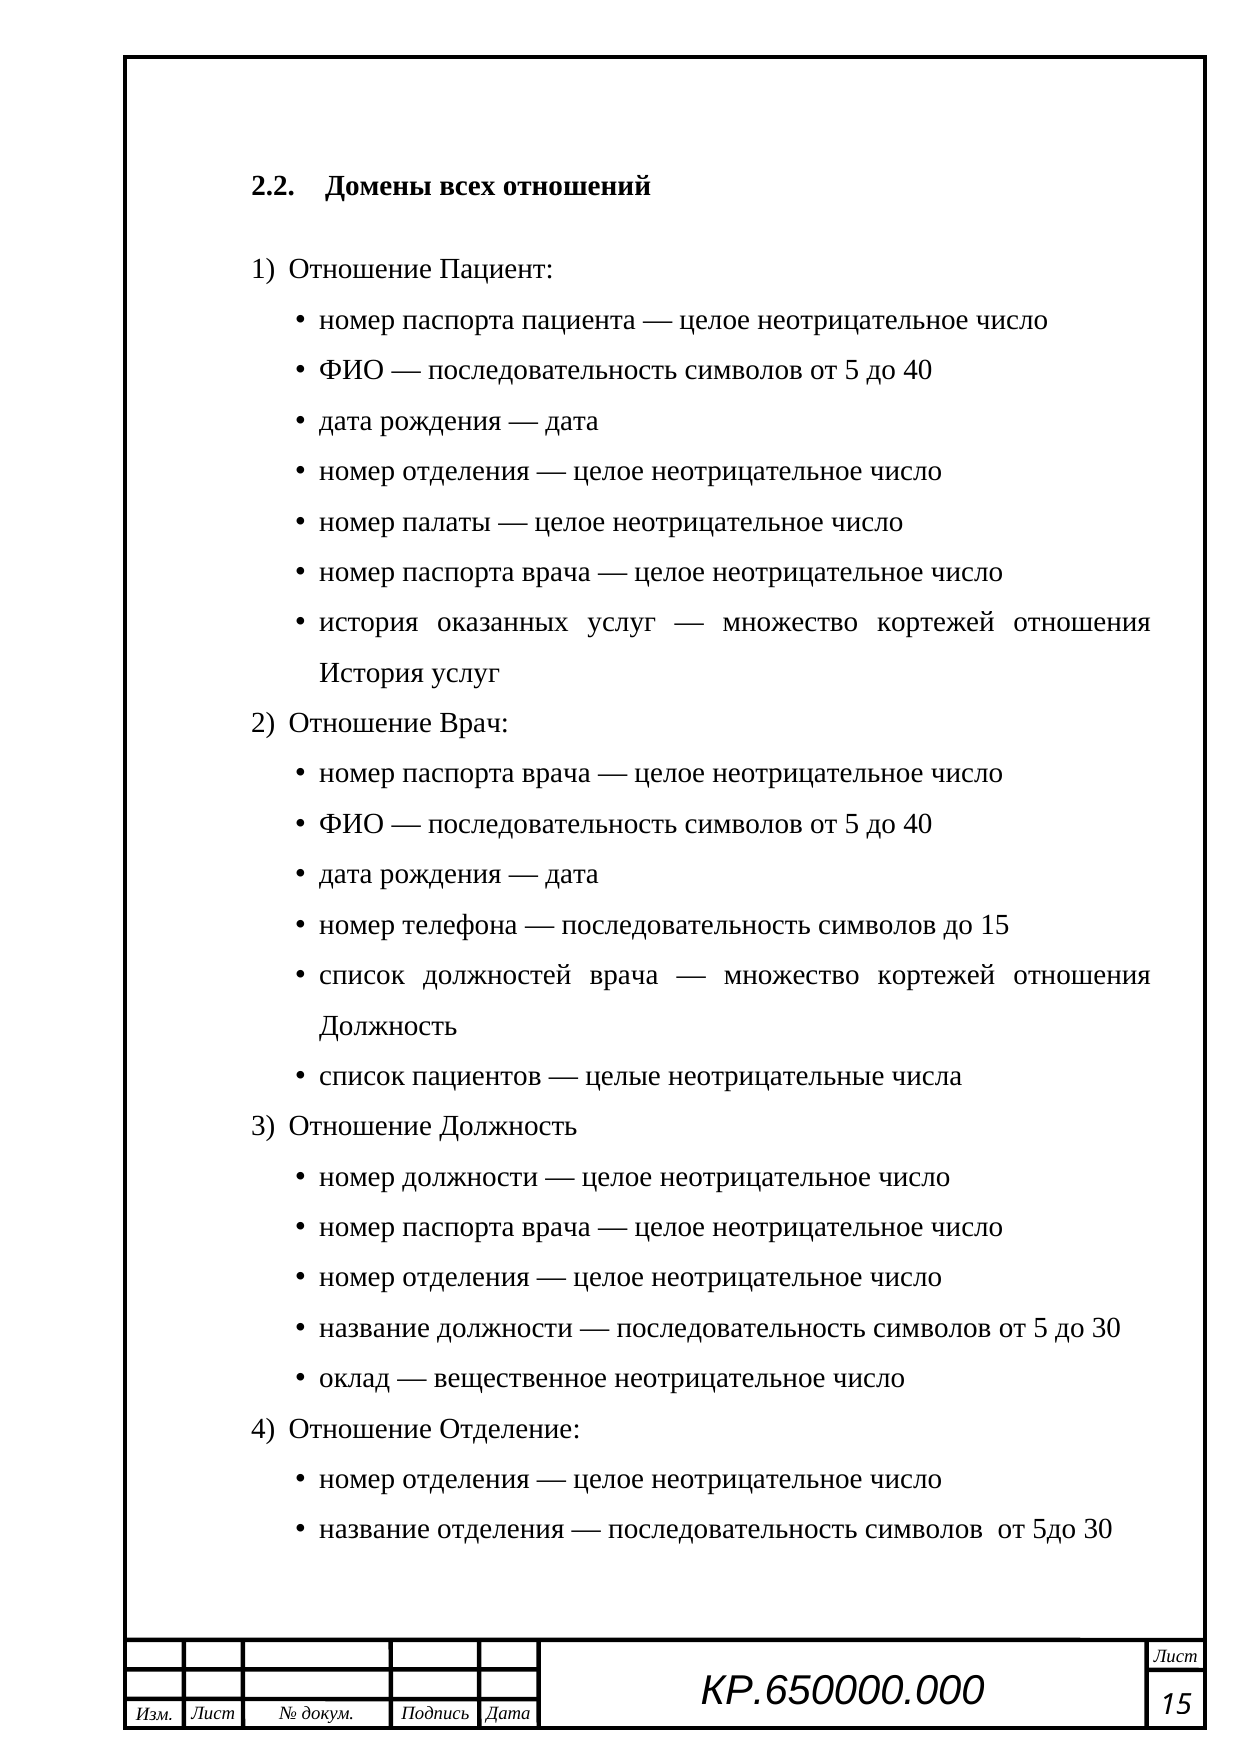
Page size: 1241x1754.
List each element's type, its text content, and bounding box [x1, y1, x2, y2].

list название должности — последовательность символов от 5 до 30 [295, 1310, 1152, 1343]
list название отделения — последовательность символов от 5до 30 [295, 1511, 1152, 1545]
list дата рождения — дата [295, 403, 1152, 436]
list история оказанных услуг — множество кортежей отношения История услуг [295, 604, 1152, 688]
list Отношение Пациент: [251, 252, 1152, 285]
list номер паспорта пациента — целое неотрицательное число [295, 302, 1152, 336]
list номер паспорта врача — целое неотрицательное число [295, 756, 1152, 789]
list список должностей врача — множество кортежей отношения Должность [295, 957, 1152, 1041]
list Отношение Должность [251, 1108, 1152, 1142]
list номер телефона — последовательность символов до 15 [295, 907, 1152, 940]
list номер отделения — целое неотрицательное число [295, 1259, 1152, 1293]
list Отношение Отделение: [251, 1411, 1152, 1444]
list ФИО — последовательность символов от 5 до 40 [295, 806, 1152, 839]
list номер отделения — целое неотрицательное число [295, 1461, 1152, 1495]
list номер паспорта врача — целое неотрицательное число [295, 554, 1152, 588]
list список пациентов — целые неотрицательные числа [295, 1058, 1152, 1092]
subtitle Домены всех отношений [177, 168, 325, 202]
list номер отделения — целое неотрицательное число [295, 453, 1152, 487]
list оклад — вещественное неотрицательное число [295, 1360, 1152, 1394]
list номер паспорта врача — целое неотрицательное число [295, 1209, 1152, 1243]
list Отношение Врач: [251, 705, 1152, 739]
list ФИО — последовательность символов от 5 до 40 [295, 352, 1152, 386]
list номер палаты — целое неотрицательное число [295, 504, 1152, 537]
subtitle Домены всех отношений [651, 168, 1152, 202]
list номер должности — целое неотрицательное число [295, 1159, 1152, 1192]
list дата рождения — дата [295, 856, 1152, 890]
